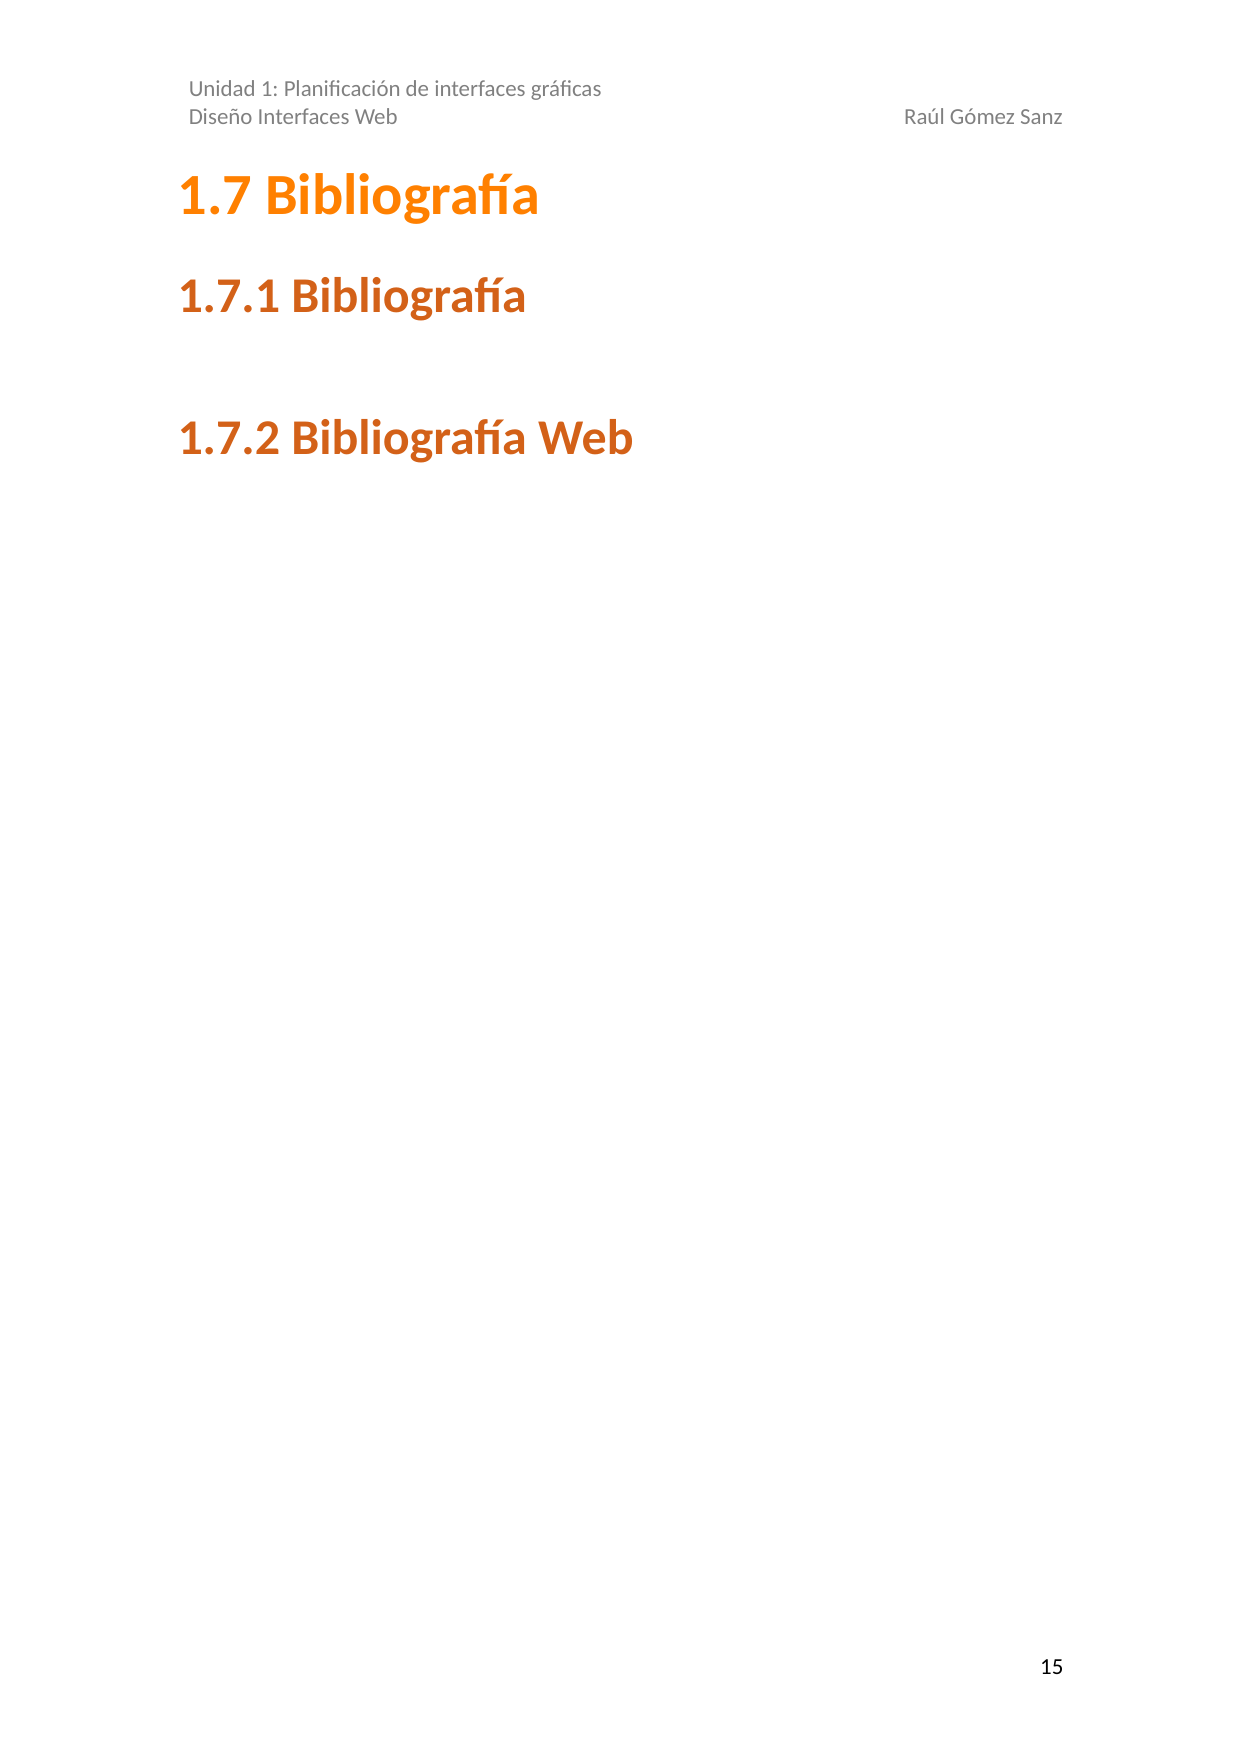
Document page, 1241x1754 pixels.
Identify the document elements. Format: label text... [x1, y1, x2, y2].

subtitle 1.7 Bibliografía [177, 158, 1063, 229]
subtitle 1.7.1 Bibliografía [177, 264, 1063, 325]
subtitle 1.7.2 Bibliografía Web [177, 406, 1063, 467]
